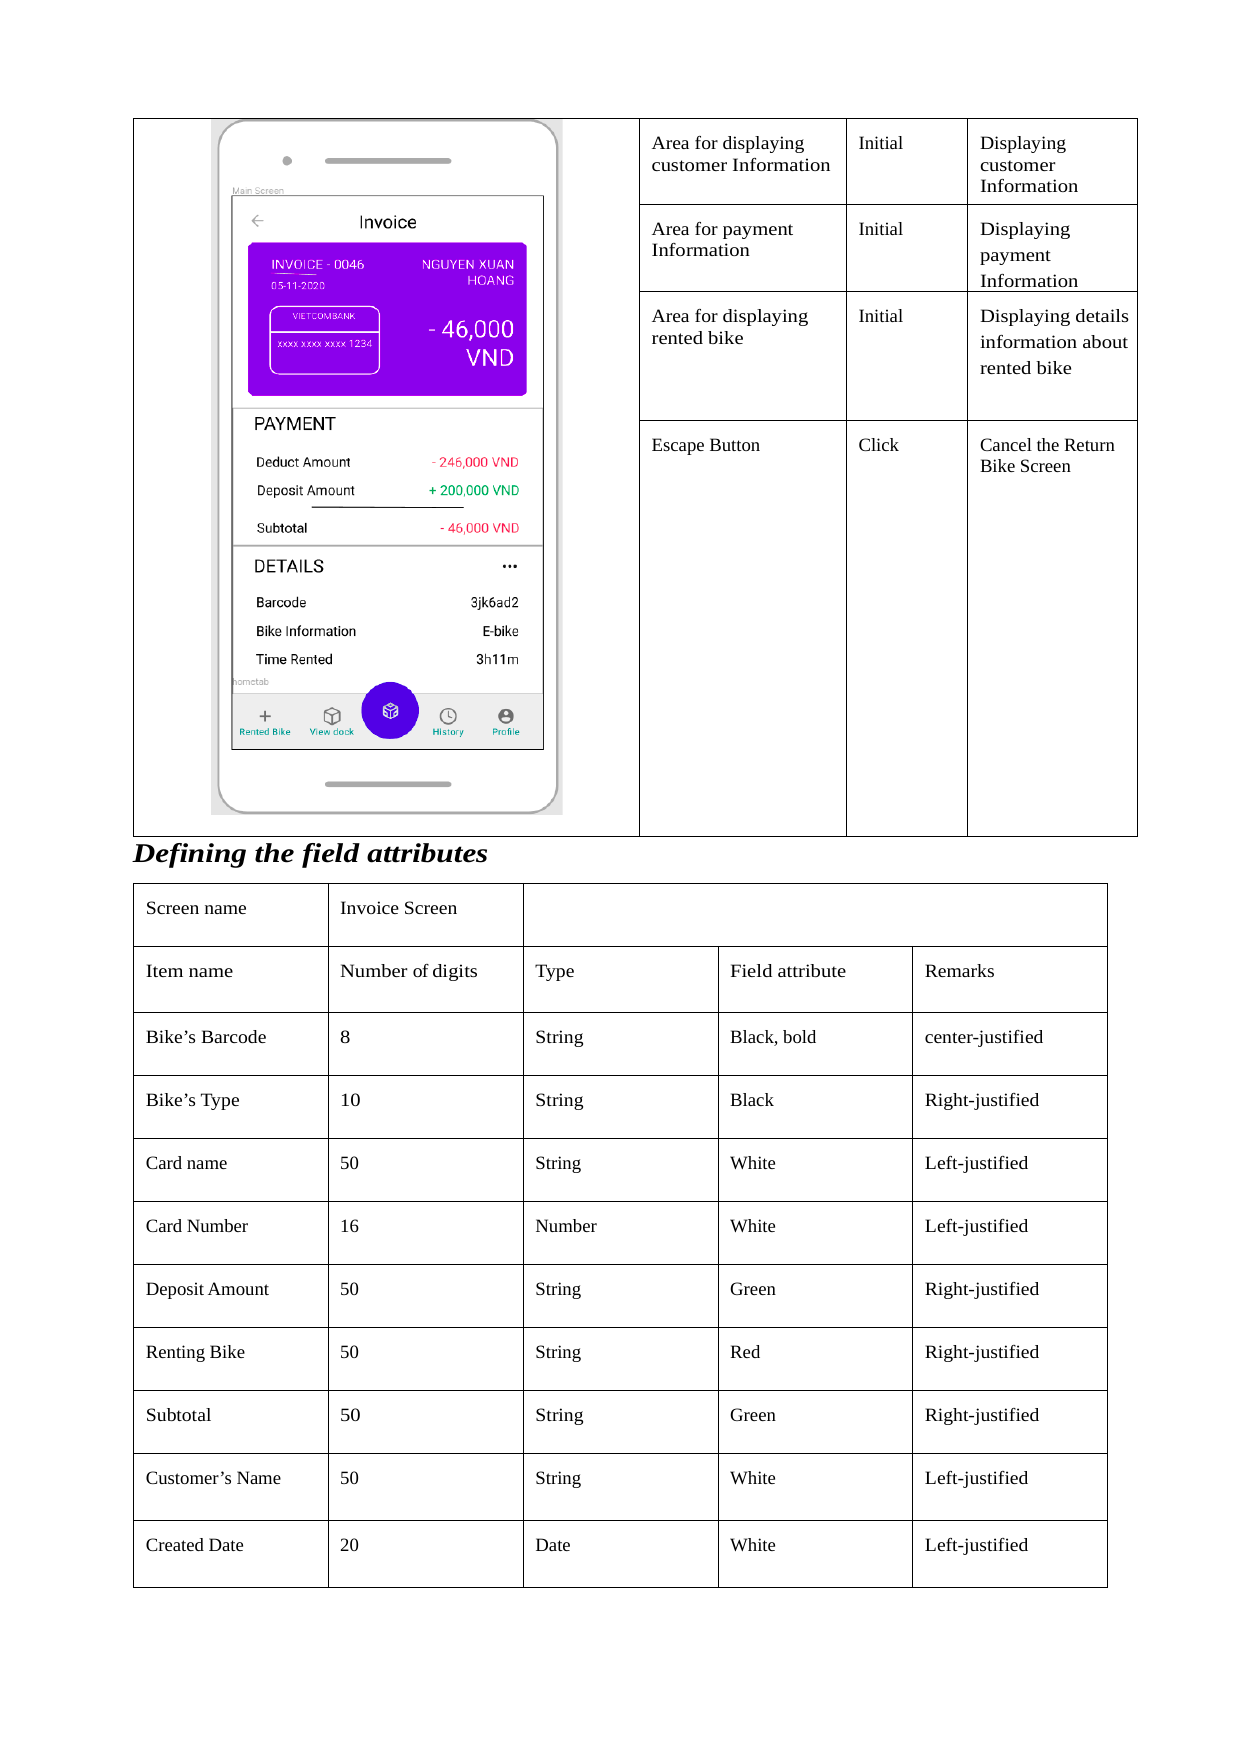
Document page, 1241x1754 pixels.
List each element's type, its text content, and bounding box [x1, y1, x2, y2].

table_cell Green [719, 1265, 912, 1327]
table_cell 50 [329, 1328, 523, 1390]
table_cell Left-justified [913, 1139, 1107, 1201]
table_cell Green [719, 1391, 912, 1453]
table_cell Initial [847, 292, 967, 420]
table_cell 16 [329, 1202, 523, 1264]
table_cell Type [524, 947, 718, 1012]
table_cell Displaying details information about rented bike [968, 292, 1137, 420]
table_cell 10 [329, 1076, 523, 1138]
table_cell Bike’s Barcode [134, 1013, 328, 1075]
table_cell Initial [847, 205, 967, 291]
table_cell Remarks [913, 947, 1107, 1012]
table_cell Black, bold [719, 1013, 912, 1075]
table_cell 50 [329, 1391, 523, 1453]
table_cell Displaying customer Information [968, 119, 1137, 203]
table_cell Number of digits [329, 947, 523, 1012]
table_cell 50 [329, 1139, 523, 1201]
table_cell Right-justified [913, 1391, 1107, 1453]
table_cell White [719, 1139, 912, 1201]
table_cell String [524, 1076, 718, 1138]
table_cell 20 [329, 1521, 523, 1587]
table_cell Left-justified [913, 1202, 1107, 1264]
table_cell 50 [329, 1454, 523, 1520]
table_cell Left-justified [913, 1521, 1107, 1587]
table_cell Cancel the Return Bike Screen [968, 421, 1137, 836]
table_cell Number [524, 1202, 718, 1264]
table_cell Card name [134, 1139, 328, 1201]
table_cell Red [719, 1328, 912, 1390]
table_cell 8 [329, 1013, 523, 1075]
table_cell Date [524, 1521, 718, 1587]
table_header Invoice Screen [329, 884, 523, 946]
table_cell White [719, 1202, 912, 1264]
table_header [524, 884, 1107, 946]
table_cell Field attribute [719, 947, 912, 1012]
table_cell Deposit Amount [134, 1265, 328, 1327]
table_cell Card Number [134, 1202, 328, 1264]
table_cell String [524, 1328, 718, 1390]
table_cell White [719, 1454, 912, 1520]
text Defining the field attributes [133, 837, 1122, 868]
table_cell Click [847, 421, 967, 836]
table_cell String [524, 1139, 718, 1201]
table_cell Area for displaying rented bike [640, 292, 846, 420]
table_cell Initial [847, 119, 967, 203]
table_cell Renting Bike [134, 1328, 328, 1390]
table_cell Escape Button [640, 421, 846, 836]
table_cell Right-justified [913, 1076, 1107, 1138]
table_cell Created Date [134, 1521, 328, 1587]
table_cell Bike’s Type [134, 1076, 328, 1138]
table_cell String [524, 1454, 718, 1520]
table_header Screen name [134, 884, 328, 946]
picture [211, 119, 563, 815]
table_cell White [719, 1521, 912, 1587]
table_cell Left-justified [913, 1454, 1107, 1520]
table_cell Right-justified [913, 1328, 1107, 1390]
table_cell Black [719, 1076, 912, 1138]
table_cell String [524, 1391, 718, 1453]
table_cell Item name [134, 947, 328, 1012]
table_cell Customer’s Name [134, 1454, 328, 1520]
table_cell Area for displaying customer Information [640, 119, 846, 203]
table_cell String [524, 1265, 718, 1327]
table_cell String [524, 1013, 718, 1075]
table_cell Area for payment Information [640, 205, 846, 291]
table_cell 50 [329, 1265, 523, 1327]
table_cell Subtotal [134, 1391, 328, 1453]
table_cell Displaying payment Information [968, 205, 1137, 291]
table_cell [134, 119, 639, 836]
table_cell Right-justified [913, 1265, 1107, 1327]
table_cell center-justified [913, 1013, 1107, 1075]
